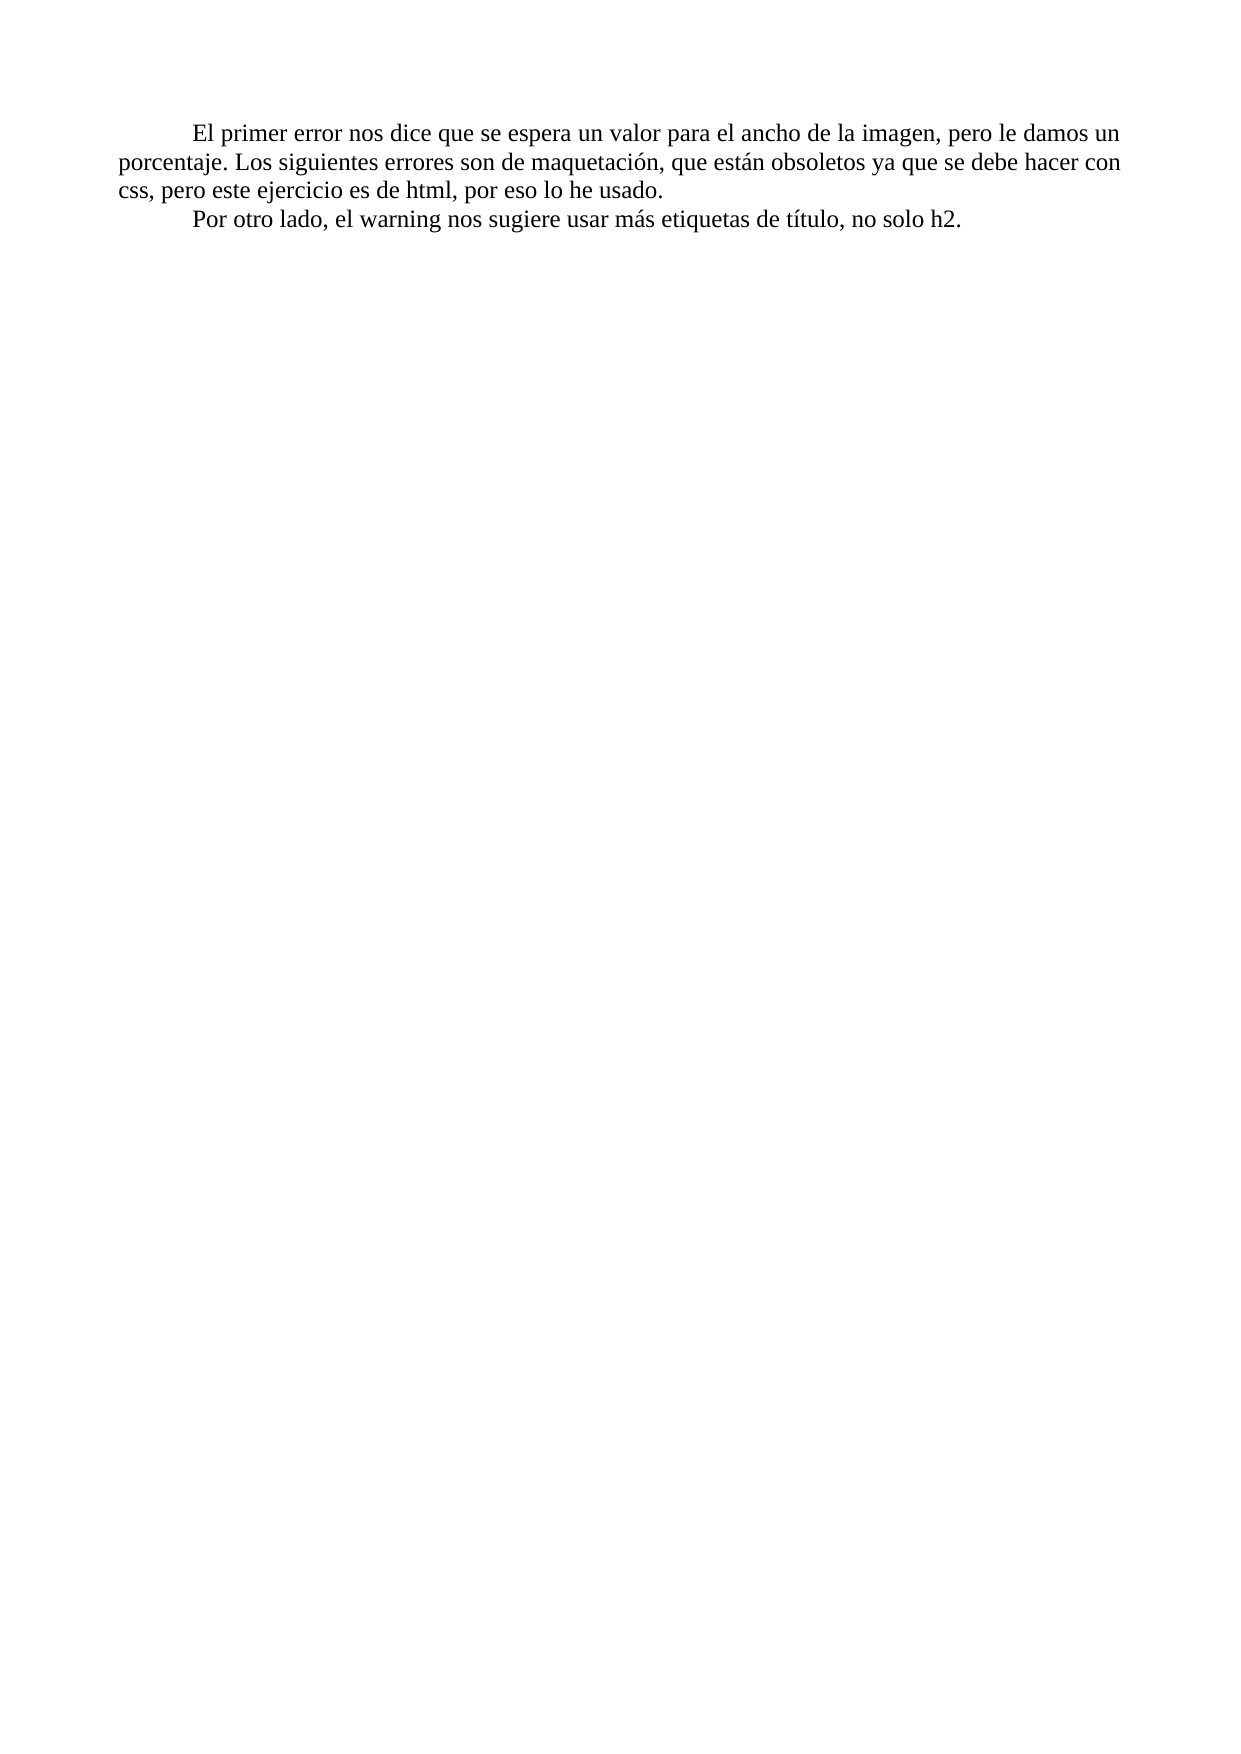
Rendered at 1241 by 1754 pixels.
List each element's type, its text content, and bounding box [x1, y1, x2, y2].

text El primer error nos dice que se espera un valor para el ancho de la imagen, pero le damos un porcentaje. Los siguientes errores son de maquetación, que están obsoletos ya que se debe hacer con css, pero este ejercicio es de html, por eso lo he usado. [118, 118, 1122, 204]
text Por otro lado, el warning nos sugiere usar más etiquetas de título, no solo h2. [118, 204, 1122, 233]
